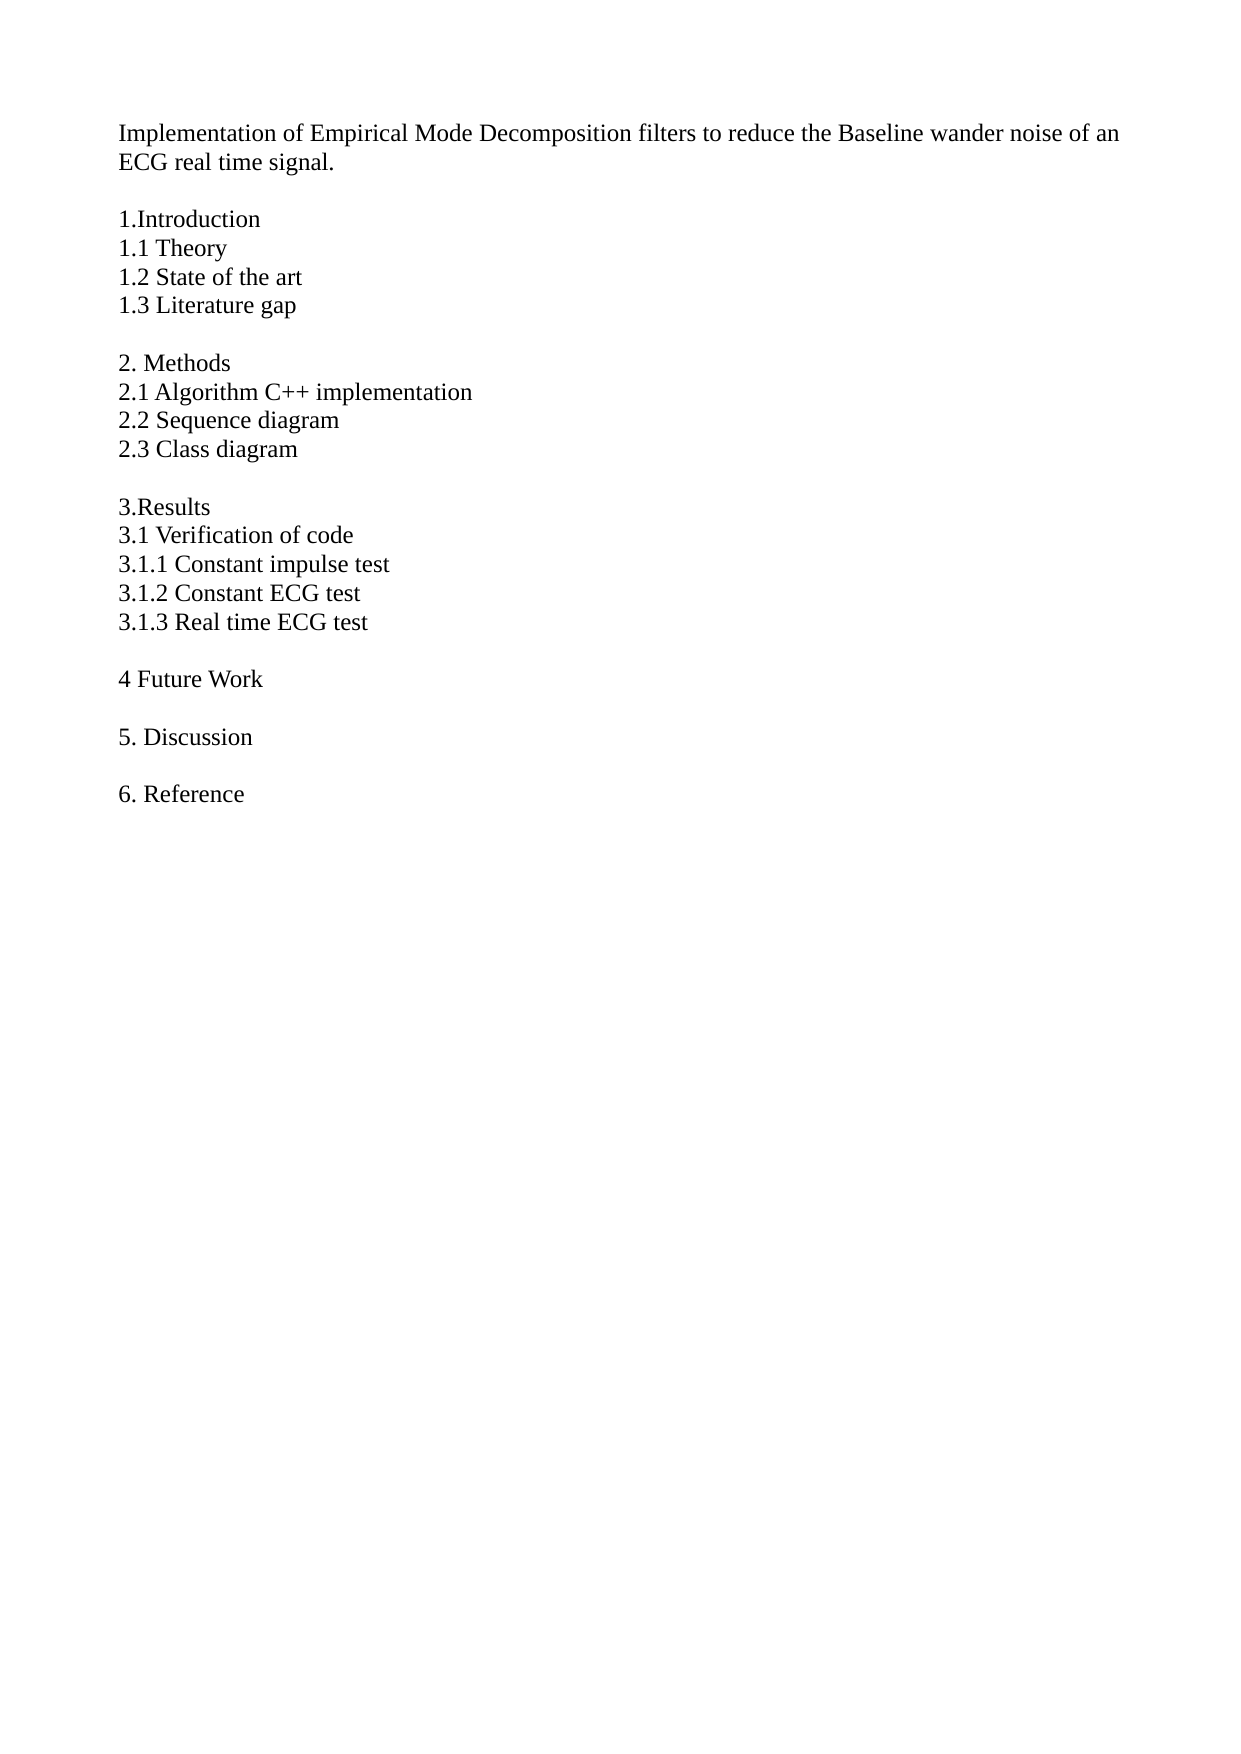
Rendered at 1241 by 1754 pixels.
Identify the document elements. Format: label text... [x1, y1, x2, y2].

text 3.1.1 Constant impulse test [118, 549, 1122, 578]
text 2.1 Algorithm C++ implementation [118, 377, 1122, 406]
text 3.1 Verification of code [118, 521, 1122, 549]
text 1.Introduction [118, 204, 1122, 233]
text Implementation of Empirical Mode Decomposition filters to reduce the Baseline wander noise of an ECG real time signal. [118, 118, 1122, 176]
text 6. Reference [118, 779, 1122, 808]
text 3.1.3 Real time ECG test [118, 607, 1122, 636]
text 1.3 Literature gap [118, 291, 1122, 319]
text 4 Future Work [118, 664, 1122, 693]
text 1.2 State of the art [118, 262, 1122, 291]
text 2. Methods [118, 348, 1122, 377]
text 5. Discussion [118, 722, 1122, 751]
text 2.2 Sequence diagram [118, 406, 1122, 434]
text 1.1 Theory [118, 233, 1122, 262]
text 2.3 Class diagram [118, 434, 1122, 463]
text 3.Results [118, 492, 1122, 521]
text 3.1.2 Constant ECG test [118, 578, 1122, 607]
